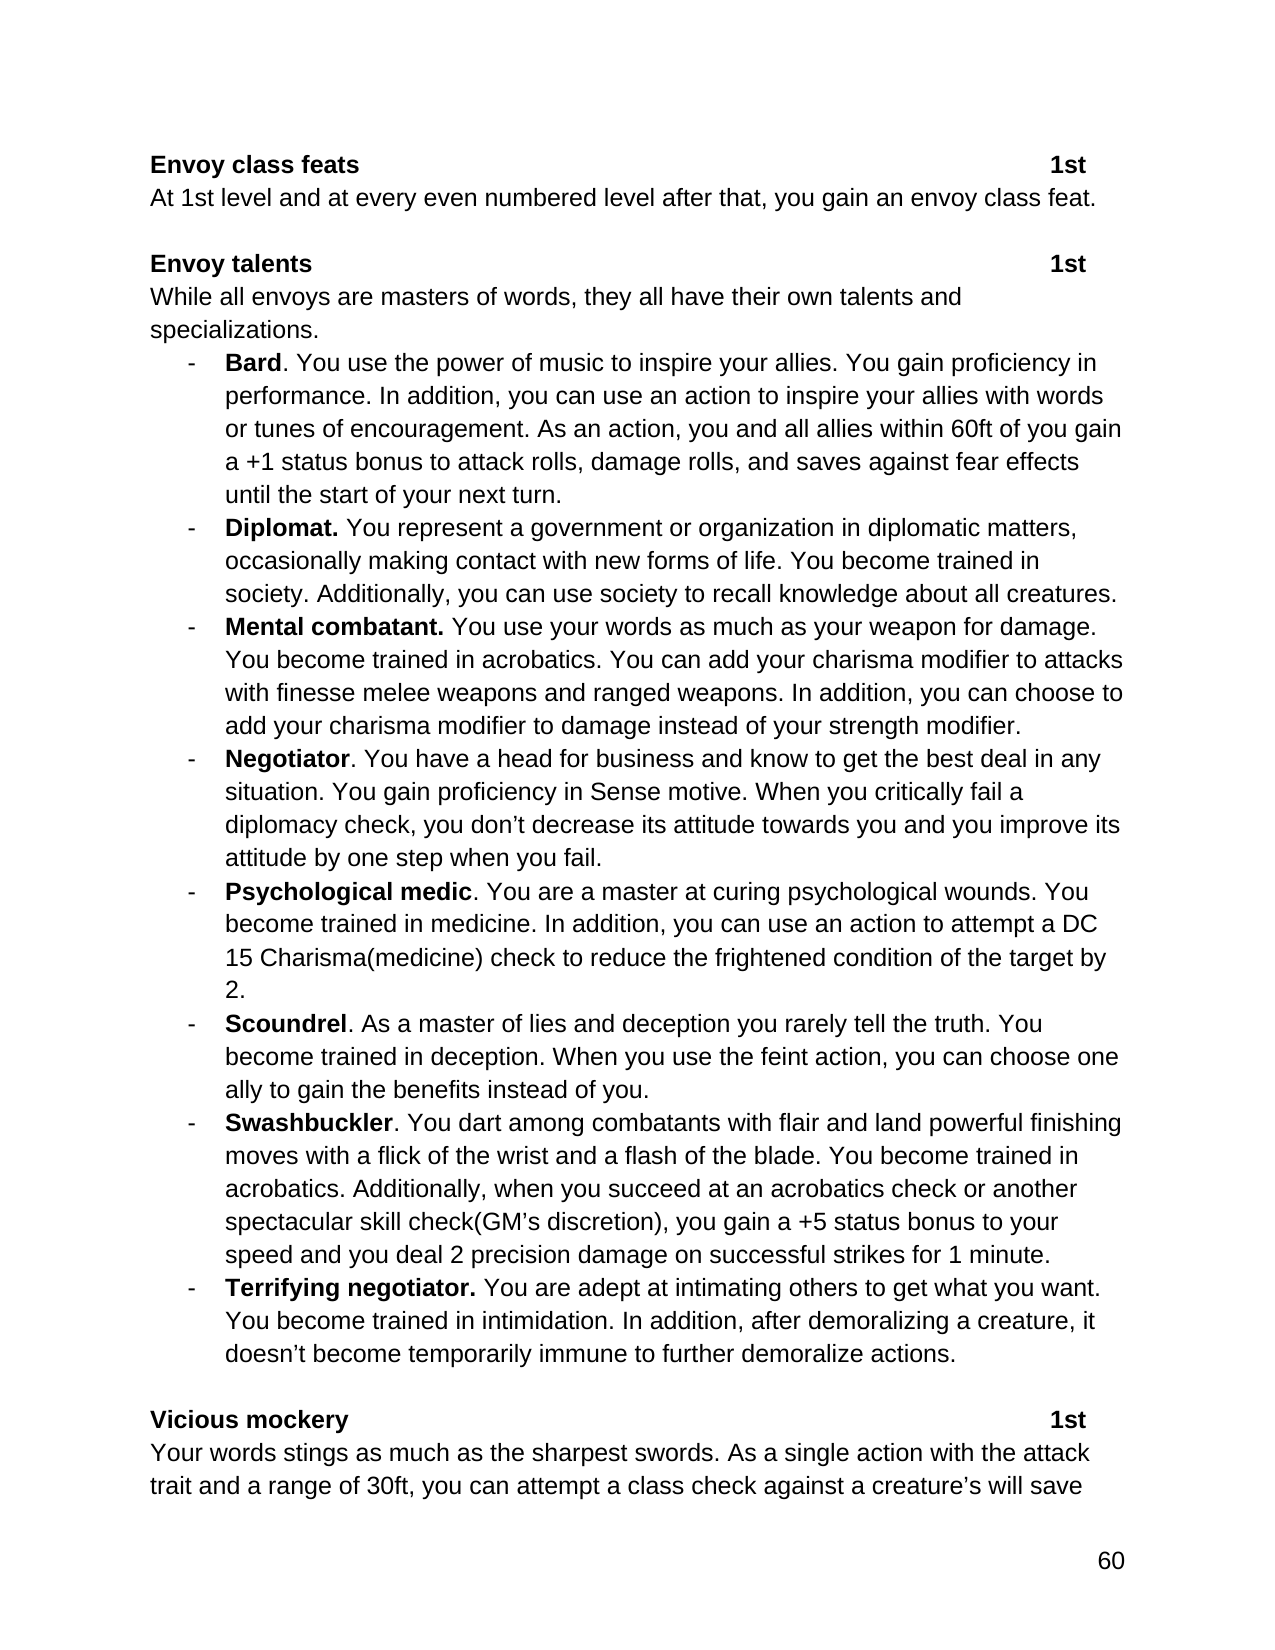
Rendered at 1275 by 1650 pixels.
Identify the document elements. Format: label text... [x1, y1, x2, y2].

list Scoundrel. As a master of lies and deception you rarely tell the truth. You become trained in deception. When you use the feint action, you can choose one ally to gain the benefits instead of you. [187, 1008, 1125, 1103]
list Swashbuckler. You dart among combatants with flair and land powerful finishing moves with a flick of the wrist and a flash of the blade. You become trained in acrobatics. Additionally, when you succeed at an acrobatics check or another spectacular skill check(GM’s discretion), you gain a +5 status bonus to your speed and you deal 2 precision damage on successful strikes for 1 minute. [187, 1108, 1125, 1268]
text While all envoys are masters of words, they all have their own talents and specializations. [150, 282, 1125, 344]
text Vicious mockery 1st [150, 1405, 1125, 1433]
text Envoy class feats 1st [150, 150, 1125, 179]
list Terrifying negotiator. You are adept at intimating others to get what you want. You become trained in intimidation. In addition, after demoralizing a creature, it doesn’t become temporarily immune to further demoralize actions. [187, 1273, 1125, 1367]
text At 1st level and at every even numbered level after that, you gain an envoy class feat. [150, 183, 1125, 212]
text Your words stings as much as the sharpest swords. As a single action with the attack trait and a range of 30ft, you can attempt a class check against a creature’s will save [150, 1438, 1125, 1499]
list Psychological medic. You are a master at curing psychological wounds. You become trained in medicine. In addition, you can use an action to attempt a DC 15 Charisma(medicine) check to reduce the frightened condition of the target by 2. [187, 876, 1125, 1004]
list Diplomat. You represent a government or organization in diplomatic matters, occasionally making contact with new forms of life. You become trained in society. Additionally, you can use society to recall knowledge about all creatures. [187, 513, 1125, 608]
text Envoy talents 1st [150, 249, 1125, 278]
list Negotiator. You have a head for business and know to get the best deal in any situation. You gain proficiency in Sense motive. When you critically fail a diplomacy check, you don’t decrease its attitude towards you and you improve its attitude by one step when you fail. [187, 744, 1125, 872]
list Bard. You use the power of music to inspire your allies. You gain proficiency in performance. In addition, you can use an action to inspire your allies with words or tunes of encouragement. As an action, you and all allies within 60ft of you gain a +1 status bonus to attack rolls, damage rolls, and saves against fear effects until the start of your next turn. [187, 348, 1125, 509]
list Mental combatant. You use your words as much as your weapon for damage. You become trained in acrobatics. You can add your charisma modifier to attacks with finesse melee weapons and ranged weapons. In addition, you can choose to add your charisma modifier to damage instead of your strength modifier. [187, 612, 1125, 740]
